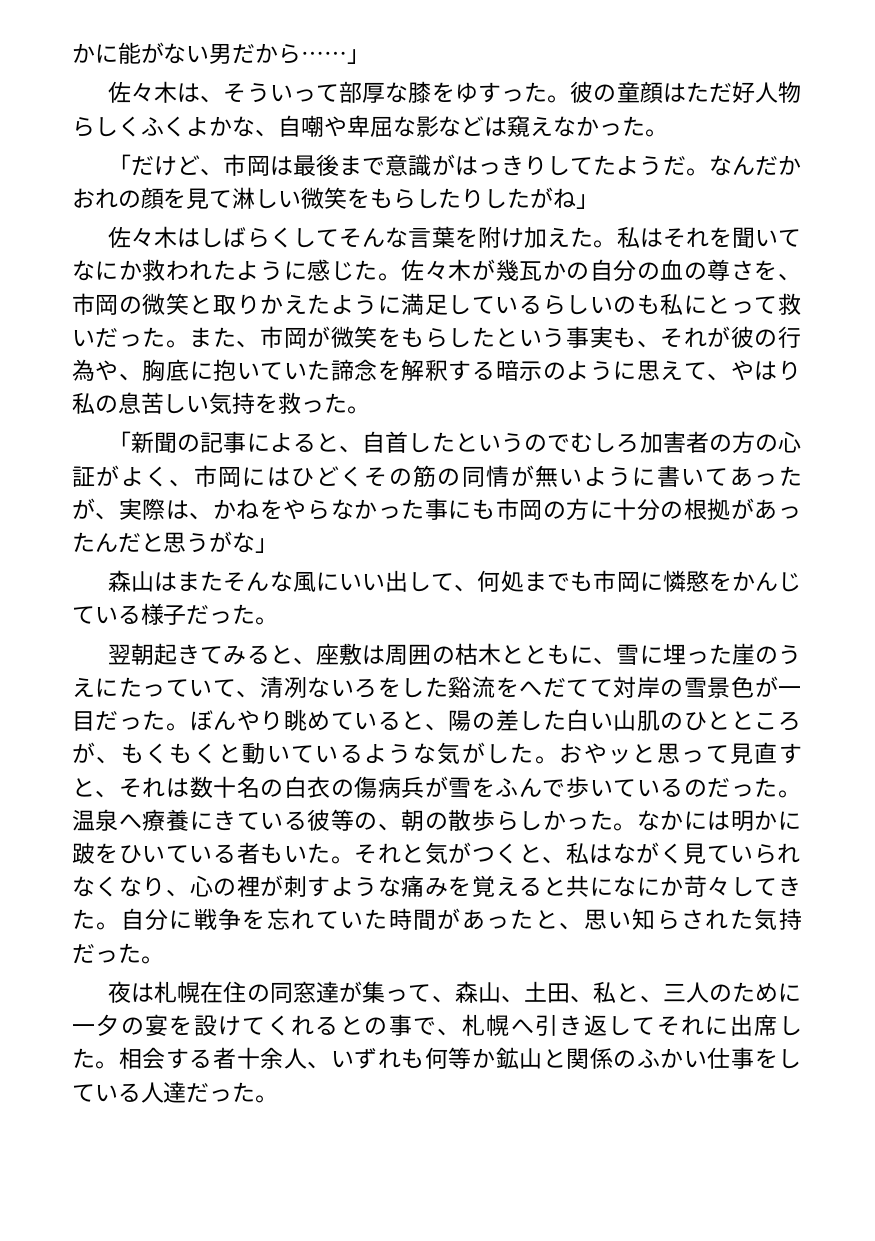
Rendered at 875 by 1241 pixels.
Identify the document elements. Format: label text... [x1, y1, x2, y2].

text 佐々木はしばらくしてそんな言葉を附け加えた。私はそれを聞いてなにか救われたように感じた。佐々木が幾瓦かの自分の血の尊さを、市岡の微笑と取りかえたように満足しているらしいのも私にとって救いだった。また、市岡が微笑をもらしたという事実も、それが彼の行為や、胸底に抱いていた諦念を解釈する暗示のように思えて、やはり私の息苦しい気持を救った。 [72, 220, 802, 419]
text 佐々木は、そういって部厚な膝をゆすった。彼の童顔はただ好人物らしくふくよかな、自嘲や卑屈な影などは窺えなかった。 [72, 75, 802, 142]
text 森山はまたそんな風にいい出して、何処までも市岡に憐愍をかんじている様子だった。 [72, 564, 802, 631]
text 夜は札幌在住の同窓達が集って、森山、土田、私と、三人のために一夕の宴を設けてくれるとの事で、札幌へ引き返してそれに出席した。相会する者十余人、いずれも何等か鉱山と関係のふかい仕事をしている人達だった。 [72, 975, 802, 1108]
text 「新聞の記事によると、自首したというのでむしろ加害者の方の心証がよく、市岡にはひどくその筋の同情が無いように書いてあったが、実際は、かねをやらなかった事にも市岡の方に十分の根拠があったんだと思うがな」 [72, 425, 802, 558]
text 「だけど、市岡は最後まで意識がはっきりしてたようだ。なんだかおれの顔を見て淋しい微笑をもらしたりしたがね」 [72, 148, 802, 214]
text かに能がない男だから……」 [72, 36, 802, 69]
text 翌朝起きてみると、座敷は周囲の枯木とともに、雪に埋った崖のうえにたっていて、清冽ないろをした谿流をへだてて対岸の雪景色が一目だった。ぼんやり眺めていると、陽の差した白い山肌のひとところが、もくもくと動いているような気がした。おやッと思って見直すと、それは数十名の白衣の傷病兵が雪をふんで歩いているのだった。温泉へ療養にきている彼等の、朝の散歩らしかった。なかには明かに跛をひいている者もいた。それと気がつくと、私はながく見ていられなくなり、心の裡が刺すような痛みを覚えると共になにか苛々してきた。自分に戦争を忘れていた時間があったと、思い知らされた気持だった。 [72, 637, 802, 969]
